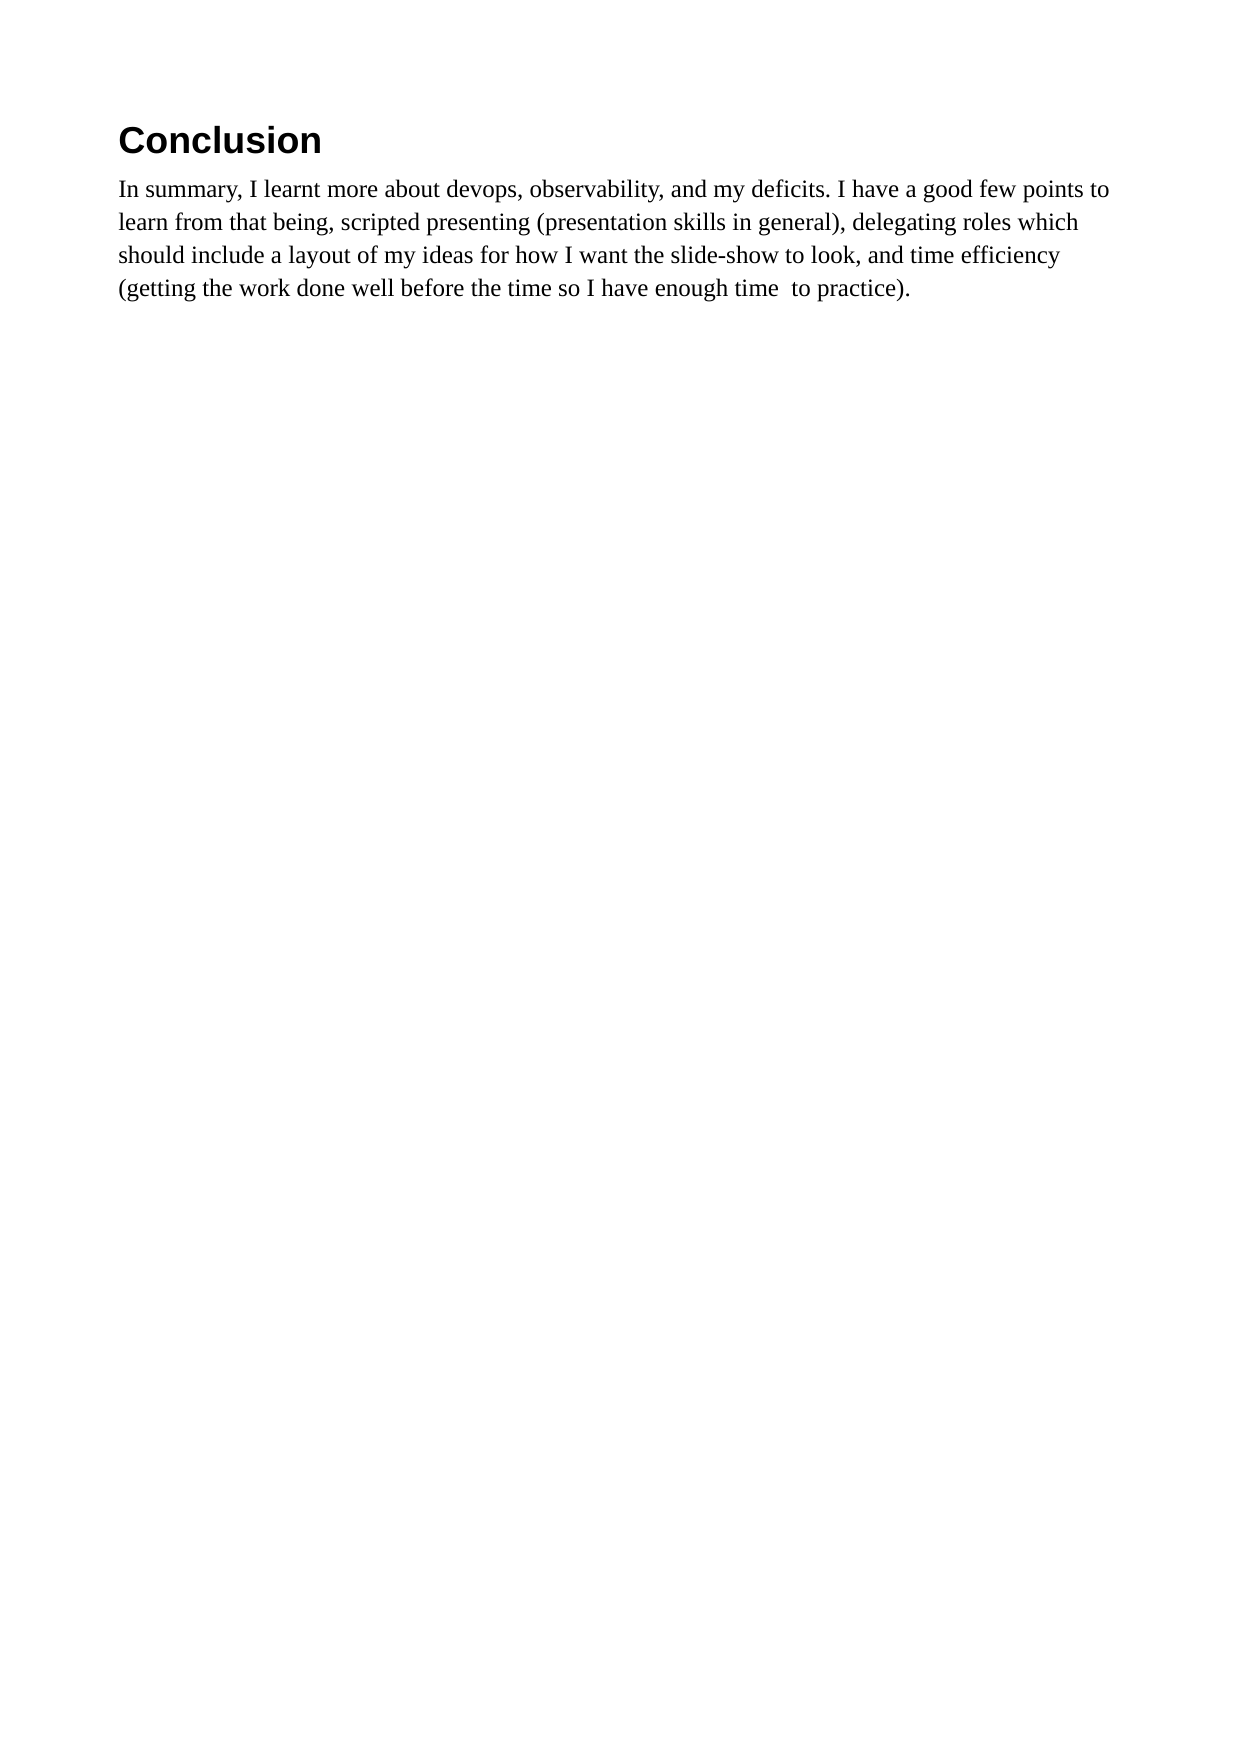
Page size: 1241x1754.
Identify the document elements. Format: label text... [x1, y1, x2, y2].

text In summary, I learnt more about devops, observability, and my deficits. I have a good few points to learn from that being, scripted presenting (presentation skills in general), delegating roles which should include a layout of my ideas for how I want the slide-show to look, and time efficiency (getting the work done well before the time so I have enough time to practice). [118, 174, 1122, 302]
subtitle Conclusion [118, 118, 1122, 161]
